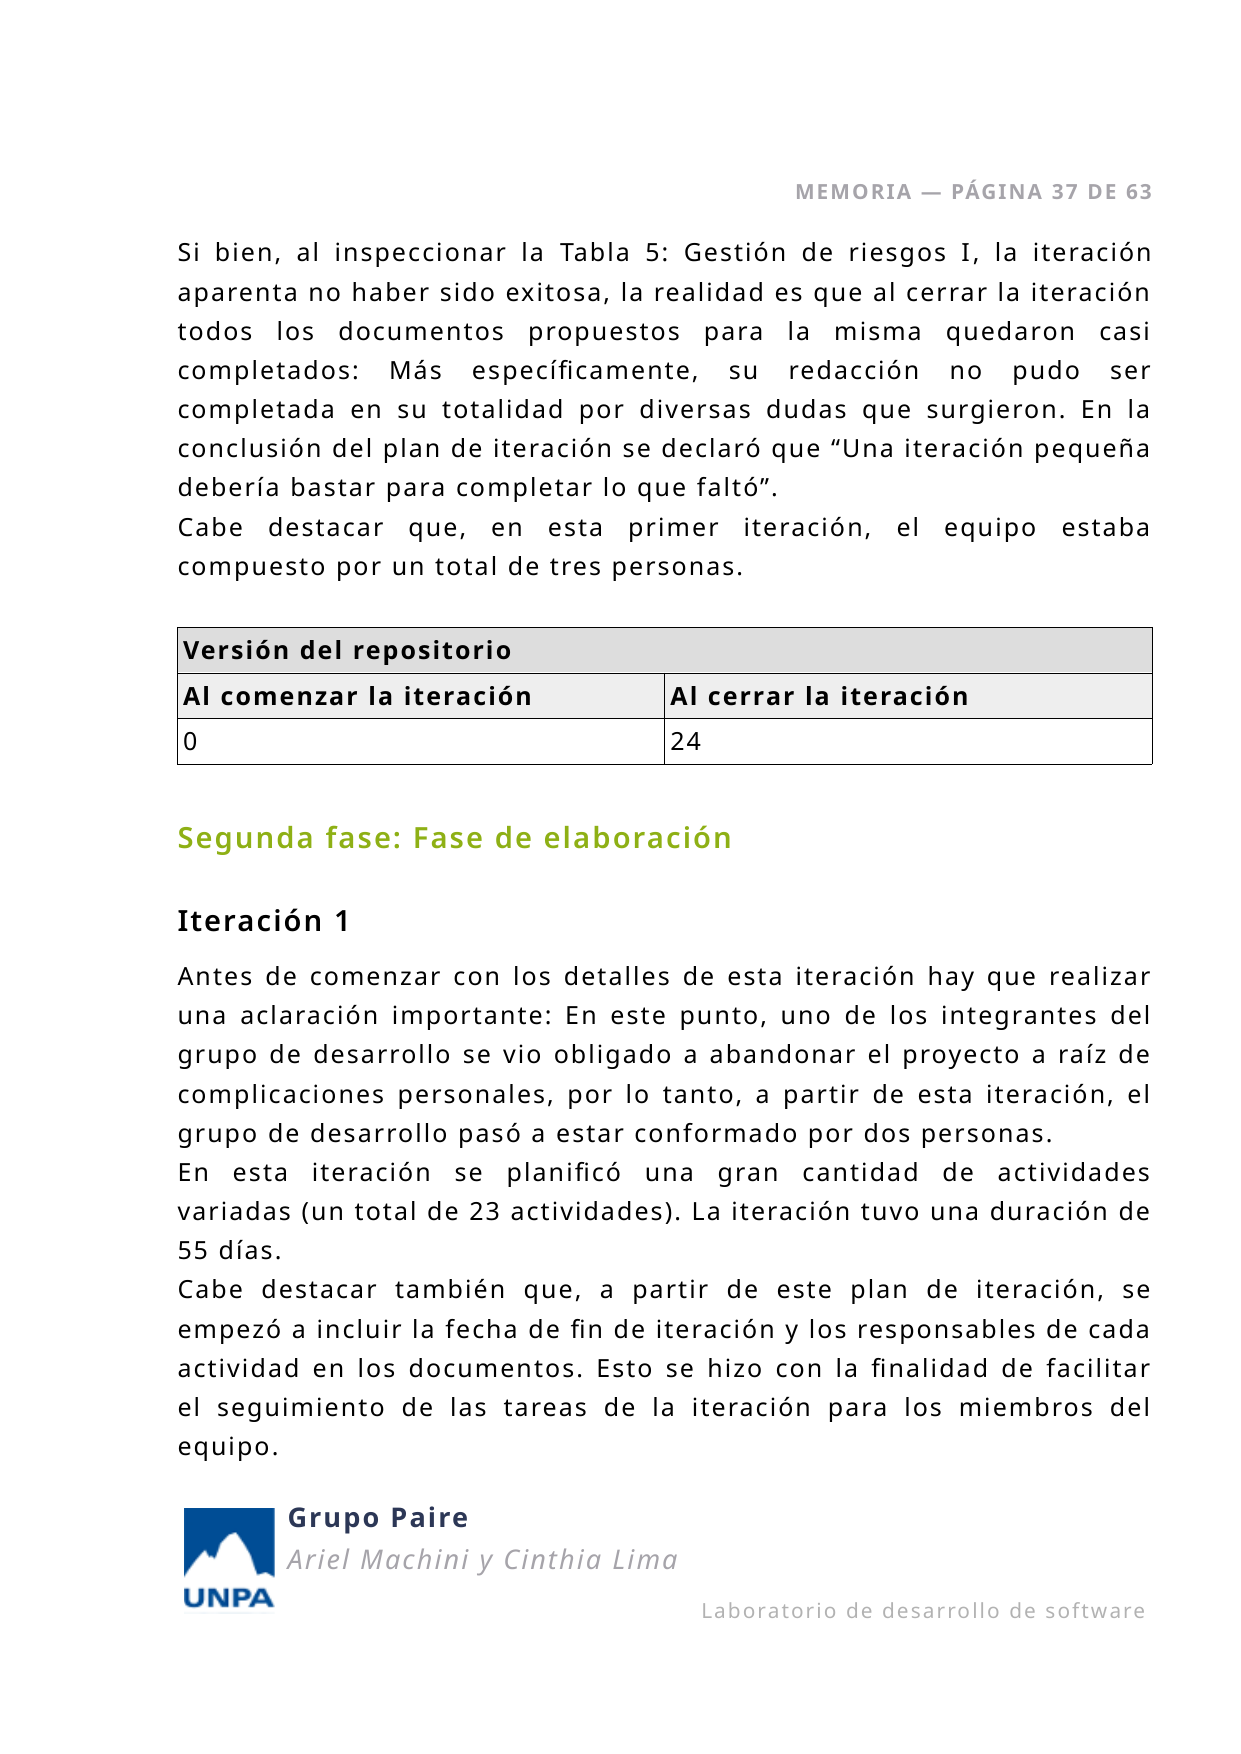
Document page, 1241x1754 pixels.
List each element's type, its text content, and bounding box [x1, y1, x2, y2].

table_cell Al comenzar la iteración [178, 674, 664, 718]
text En esta iteración se planificó una gran cantidad de actividades variadas (un total de 23 actividades). La iteración tuvo una duración de 55 días. [177, 1154, 1152, 1267]
subtitle Segunda fase: Fase de elaboración [177, 817, 1152, 857]
subtitle Iteración 1 [177, 901, 1152, 940]
text Si bien, al inspeccionar la Tabla 5: Gestión de riesgos I, la iteración aparenta no haber sido exitosa, la realidad es que al cerrar la iteración todos los documentos propuestos para la misma quedaron casi completados: Más específicamente, su redacción no pudo ser completada en su totalidad por diversas dudas que surgieron. En la conclusión del plan de iteración se declaró que “Una iteración pequeña debería bastar para completar lo que faltó”. [177, 235, 1152, 504]
table_cell 24 [665, 719, 1152, 764]
text Cabe destacar que, en esta primer iteración, el equipo estaba compuesto por un total de tres personas. [177, 509, 1152, 582]
text Antes de comenzar con los detalles de esta iteración hay que realizar una aclaración importante: En este punto, uno de los integrantes del grupo de desarrollo se vio obligado a abandonar el proyecto a raíz de complicaciones personales, por lo tanto, a partir de esta iteración, el grupo de desarrollo pasó a estar conformado por dos personas. [177, 959, 1152, 1149]
table_cell Al cerrar la iteración [665, 674, 1152, 718]
table_cell 0 [178, 719, 664, 764]
picture [184, 1508, 275, 1614]
table_header Versión del repositorio [178, 628, 1152, 672]
text Cabe destacar también que, a partir de este plan de iteración, se empezó a incluir la fecha de fin de iteración y los responsables de cada actividad en los documentos. Esto se hizo con la finalidad de facilitar el seguimiento de las tareas de la iteración para los miembros del equipo. [177, 1272, 1152, 1463]
